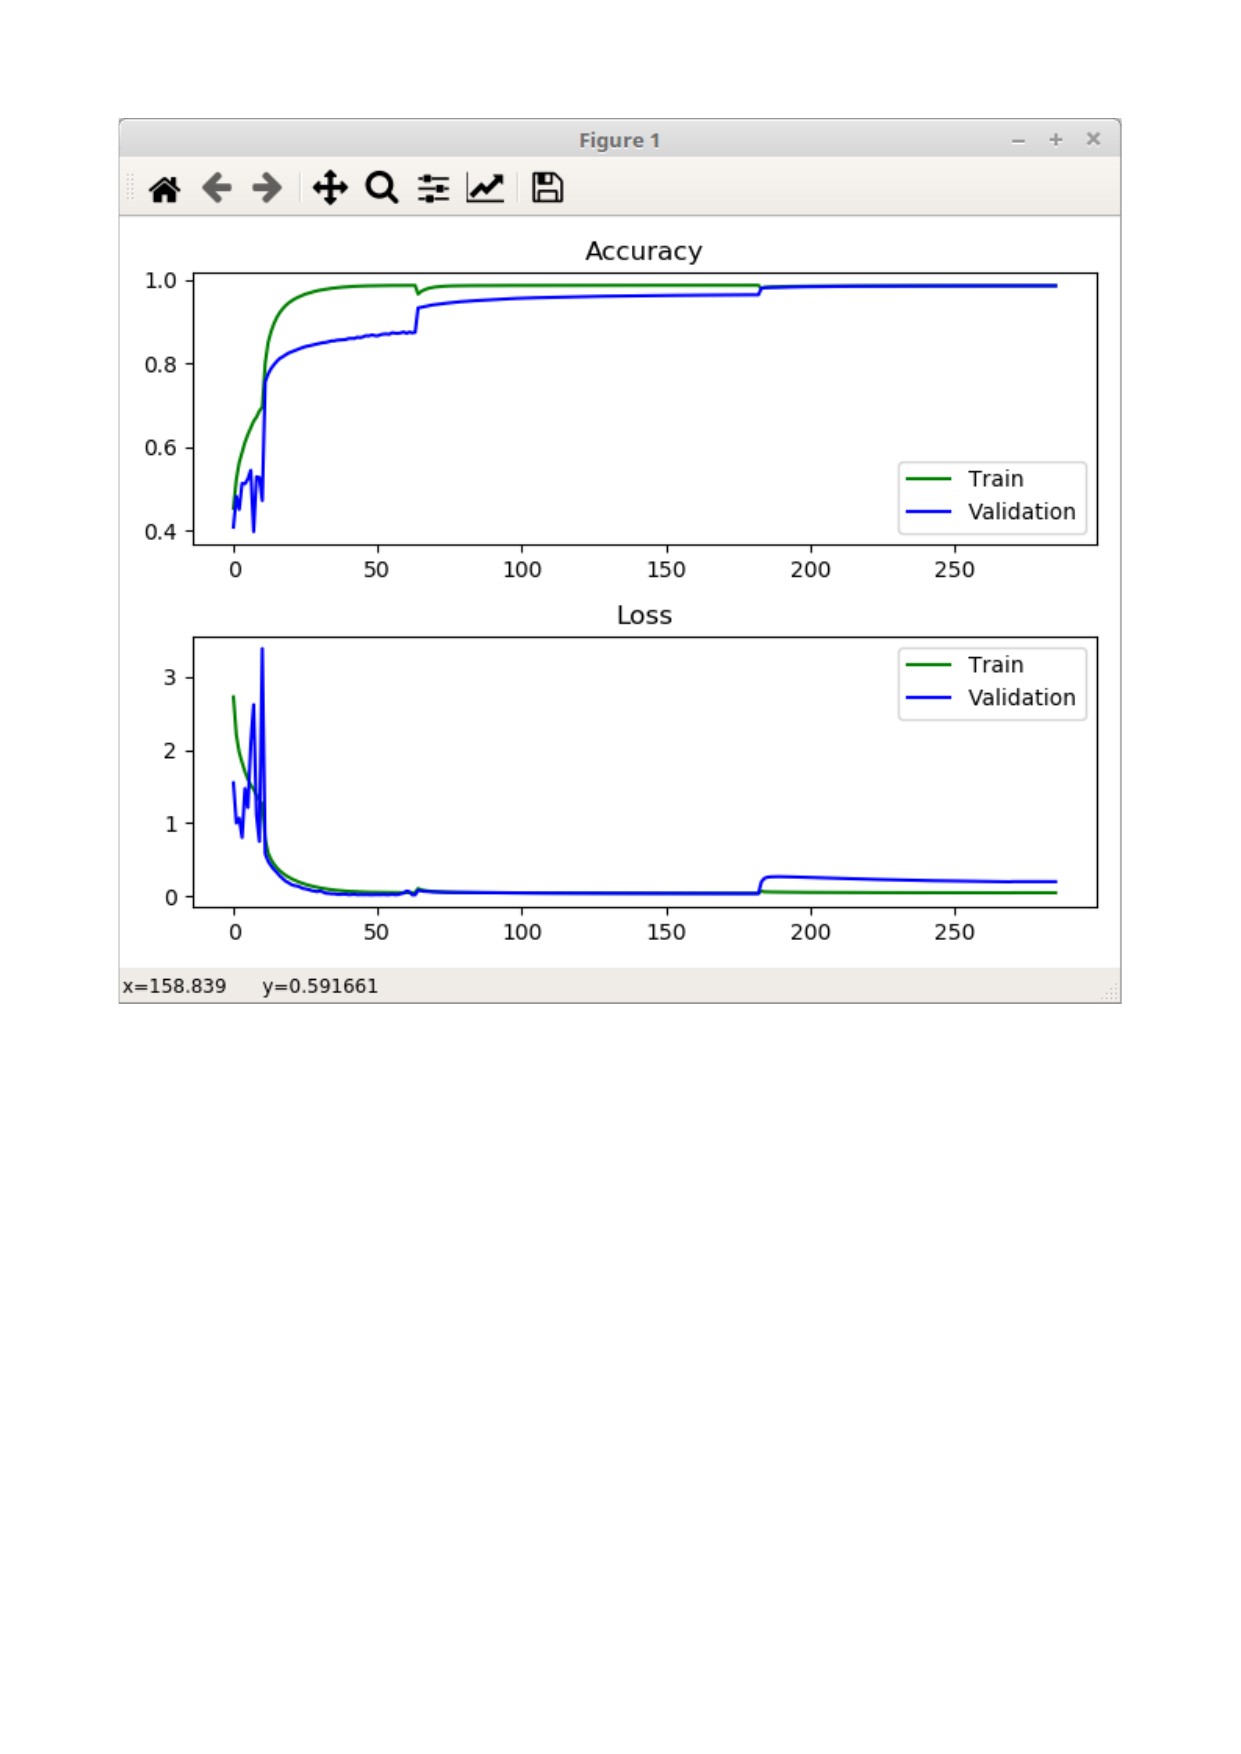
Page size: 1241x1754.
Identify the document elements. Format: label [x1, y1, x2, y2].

picture [118, 118, 1122, 1004]
